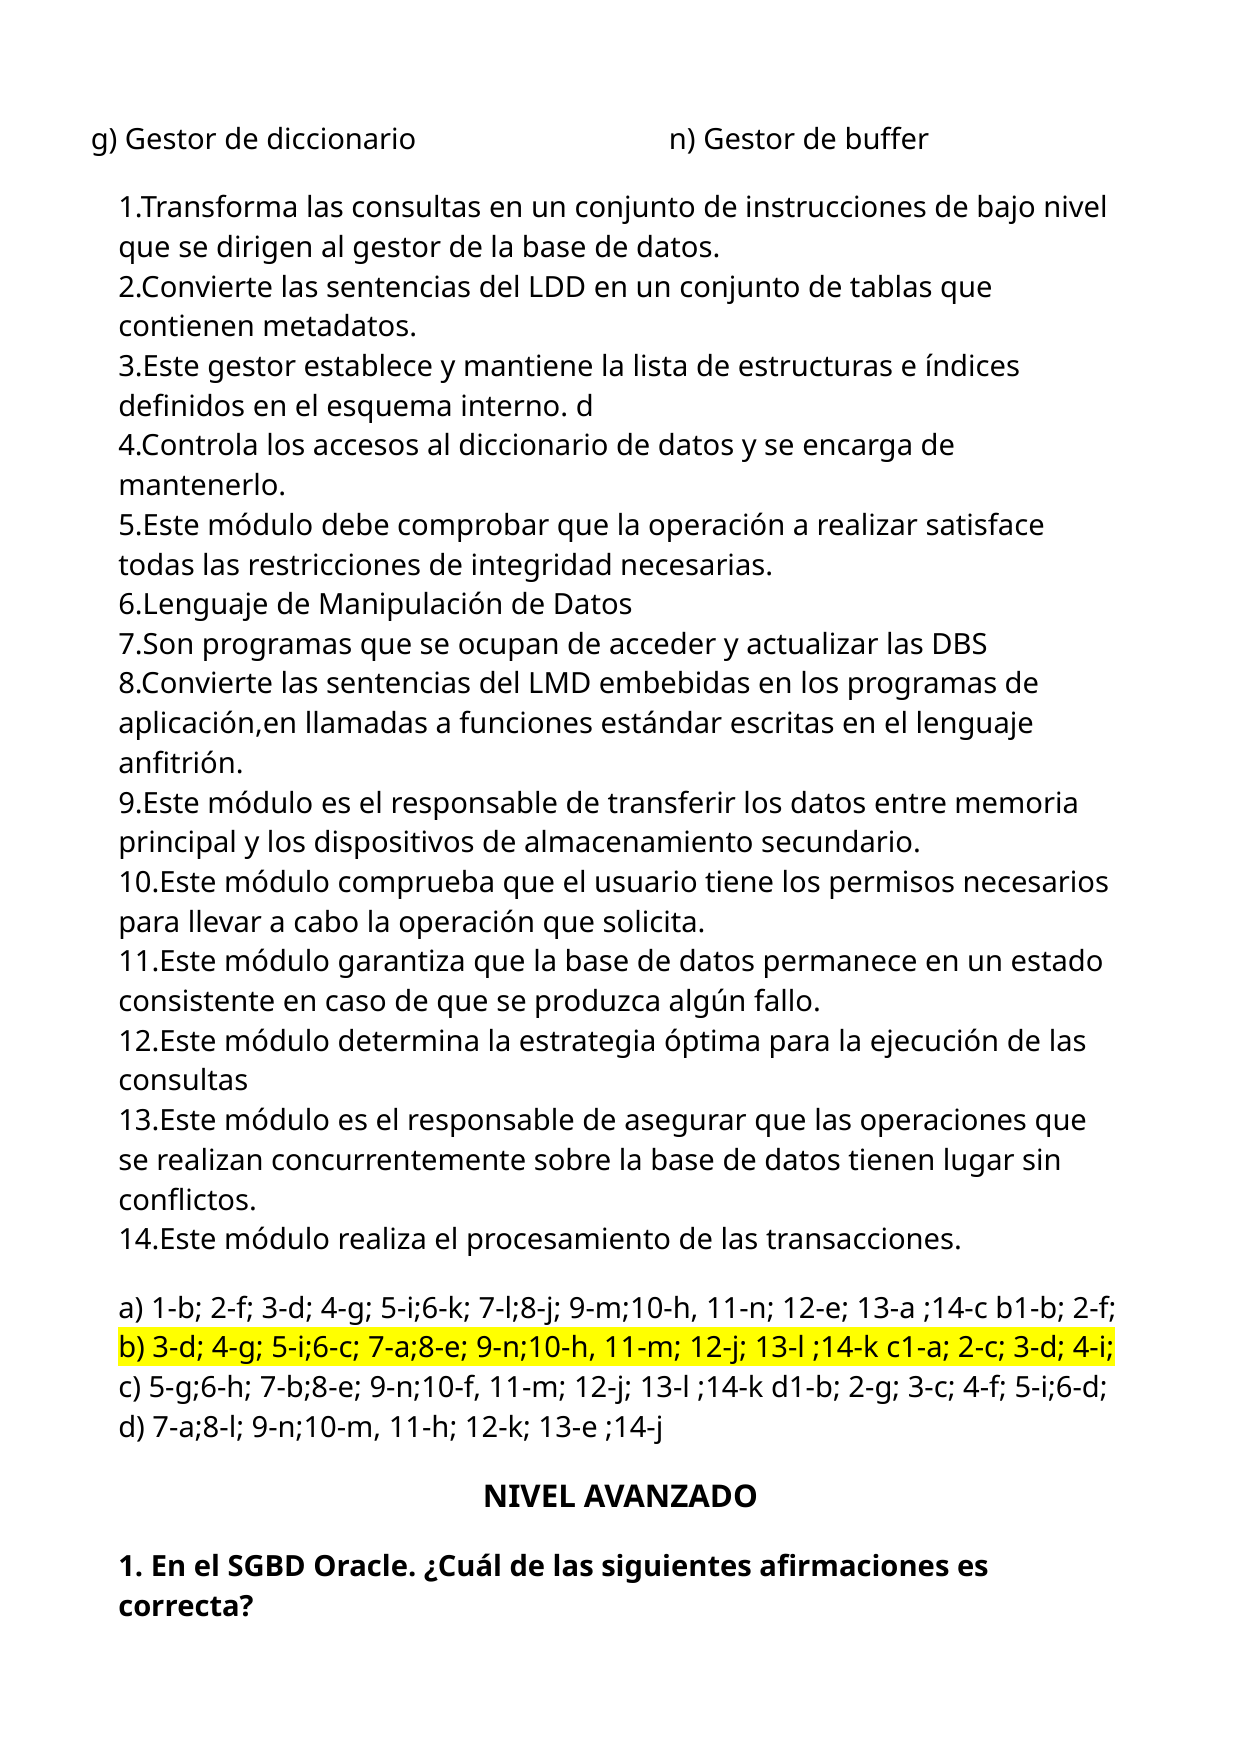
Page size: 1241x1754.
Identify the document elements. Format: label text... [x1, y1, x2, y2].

text 13.Este módulo es el responsable de asegurar que las operaciones que se realizan concurrentemente sobre la base de datos tienen lugar sin conflictos. [118, 1099, 1122, 1218]
text 12.Este módulo determina la estrategia óptima para la ejecución de las consultas [118, 1020, 1122, 1099]
text 5.Este módulo debe comprobar que la operación a realizar satisface todas las restricciones de integridad necesarias. [118, 504, 1122, 583]
text 6.Lenguaje de Manipulación de Datos [118, 583, 1122, 623]
text 4.Controla los accesos al diccionario de datos y se encarga de mantenerlo. [118, 425, 1122, 504]
text 14.Este módulo realiza el procesamiento de las transacciones. [118, 1218, 1122, 1258]
table_header [586, 118, 669, 158]
table_header [1052, 118, 1123, 158]
text d) 7-a;8-l; 9-n;10-m, 11-h; 12-k; 13-e ;14-j [118, 1406, 1122, 1446]
text 1. En el SGBD Oracle. ¿Cuál de las siguientes afirmaciones es correcta? [118, 1546, 1122, 1625]
text 9.Este módulo es el responsable de transferir los datos entre memoria principal y los dispositivos de almacenamiento secundario. [118, 782, 1122, 861]
text 7.Son programas que se ocupan de acceder y actualizar las DBS 8.Convierte las sentencias del LMD embebidas en los programas de aplicación,en llamadas a funciones estándar escritas en el lenguaje anfitrión. [118, 623, 1122, 782]
table_header n) Gestor de buffer [669, 118, 1052, 158]
table_header g) Gestor de diccionario [91, 118, 586, 158]
text NIVEL AVANZADO [118, 1474, 1122, 1517]
text c) 5-g;6-h; 7-b;8-e; 9-n;10-f, 11-m; 12-j; 13-l ;14-k d1-b; 2-g; 3-c; 4-f; 5-i;6-d; [118, 1366, 1122, 1406]
text a) 1-b; 2-f; 3-d; 4-g; 5-i;6-k; 7-l;8-j; 9-m;10-h, 11-n; 12-e; 13-a ;14-c b1-b; 2-f; [118, 1287, 1122, 1327]
text 2.Convierte las sentencias del LDD en un conjunto de tablas que contienen metadatos. [118, 266, 1122, 345]
text 10.Este módulo comprueba que el usuario tiene los permisos necesarios para llevar a cabo la operación que solicita. [118, 861, 1122, 941]
text 3.Este gestor establece y mantiene la lista de estructuras e índices definidos en el esquema interno. d [118, 345, 1122, 425]
text b) 3-d; 4-g; 5-i;6-c; 7-a;8-e; 9-n;10-h, 11-m; 12-j; 13-l ;14-k c1-a; 2-c; 3-d; 4-i; [118, 1327, 1122, 1366]
text 11.Este módulo garantiza que la base de datos permanece en un estado consistente en caso de que se produzca algún fallo. [118, 941, 1122, 1020]
text 1.Transforma las consultas en un conjunto de instrucciones de bajo nivel que se dirigen al gestor de la base de datos. [118, 187, 1122, 266]
